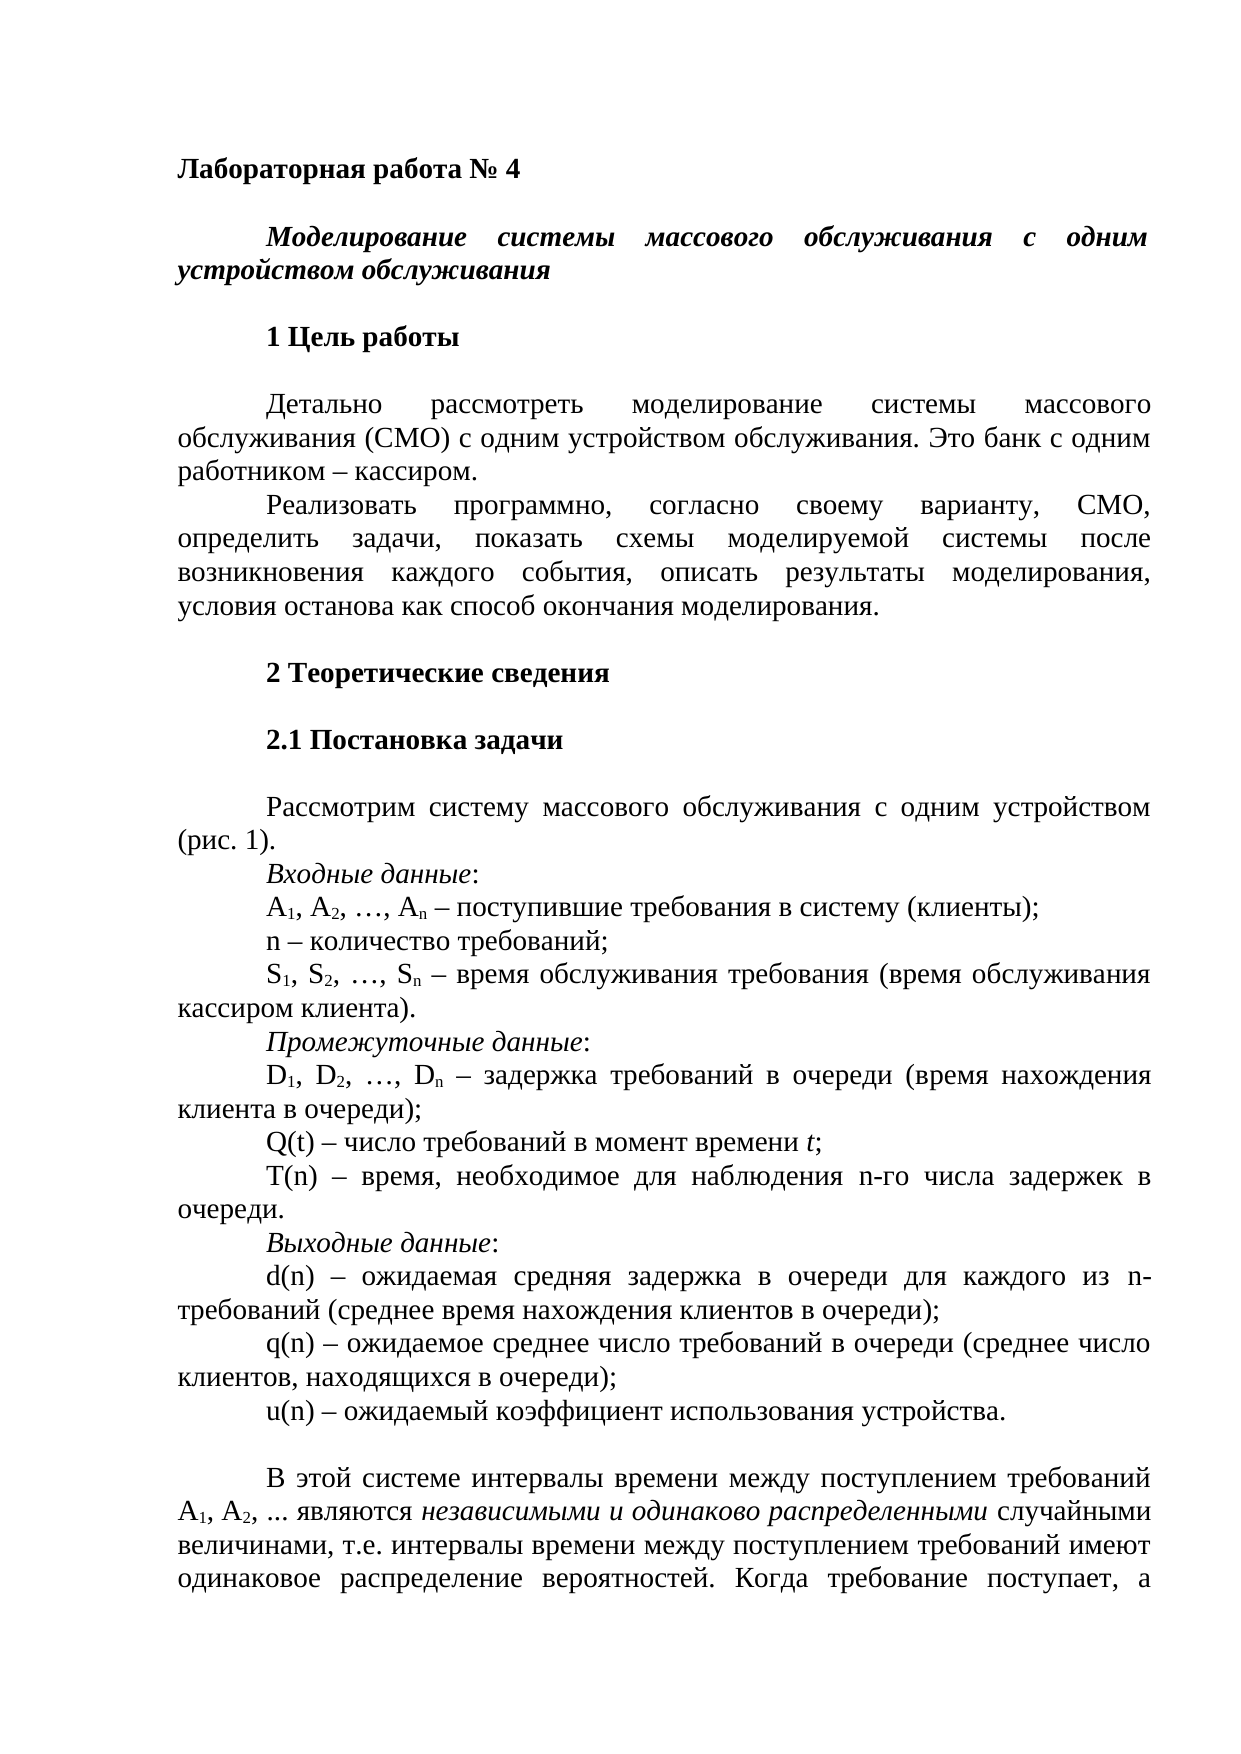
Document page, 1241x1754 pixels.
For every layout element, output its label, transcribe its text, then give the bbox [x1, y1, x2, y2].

text 1 Цель работы [177, 319, 1152, 353]
text A1, A2, …, An – поступившие требования в систему (клиенты); [177, 889, 1152, 923]
text u(n) – ожидаемый коэффициент использования устройства. [177, 1393, 1152, 1426]
text D1, D2, …, Dn – задержка требований в очереди (время нахождения клиента в очереди); [177, 1057, 1152, 1124]
text Детально рассмотреть моделирование системы массового обслуживания (СМО) с одним устройством обслуживания. Это банк с одним работником – кассиром. [177, 386, 1152, 487]
text В этой системе интервалы времени между поступлением требований A1, A2, ... являются независимыми и одинаково распределенными случайными величинами, т.е. интервалы времени между поступлением требований имеют одинаковое распределение вероятностей. Когда требование поступает, а [177, 1460, 1152, 1594]
text T(n) – время, необходимое для наблюдения n-го числа задержек в очереди. [177, 1158, 1152, 1225]
text Рассмотрим систему массового обслуживания с одним устройством (рис. 1). [177, 789, 1152, 856]
text Реализовать программно, согласно своему варианту, СМО, определить задачи, показать схемы моделируемой системы после возникновения каждого события, описать результаты моделирования, условия останова как способ окончания моделирования. [177, 487, 1152, 621]
text Входные данные: [177, 856, 1152, 889]
text Q(t) – число требований в момент времени t; [177, 1124, 1152, 1158]
text S1, S2, …, Sn – время обслуживания требования (время обслуживания кассиром клиента). [177, 957, 1152, 1024]
text Выходные данные: [177, 1225, 1152, 1258]
text n – количество требований; [177, 923, 1152, 957]
text Моделирование системы массового обслуживания с одним устройством обслуживания [177, 219, 1152, 286]
text q(n) – ожидаемое среднее число требований в очереди (среднее число клиентов, находящихся в очереди); [177, 1326, 1152, 1393]
text 2.1 Постановка задачи [177, 722, 1152, 755]
text Промежуточные данные: [177, 1024, 1152, 1057]
text 2 Теоретические сведения [177, 655, 1152, 688]
subtitle Лабораторная работа № 4 [177, 152, 1152, 185]
text d(n) – ожидаемая средняя задержка в очереди для каждого из n-требований (среднее время нахождения клиентов в очереди); [177, 1258, 1152, 1326]
